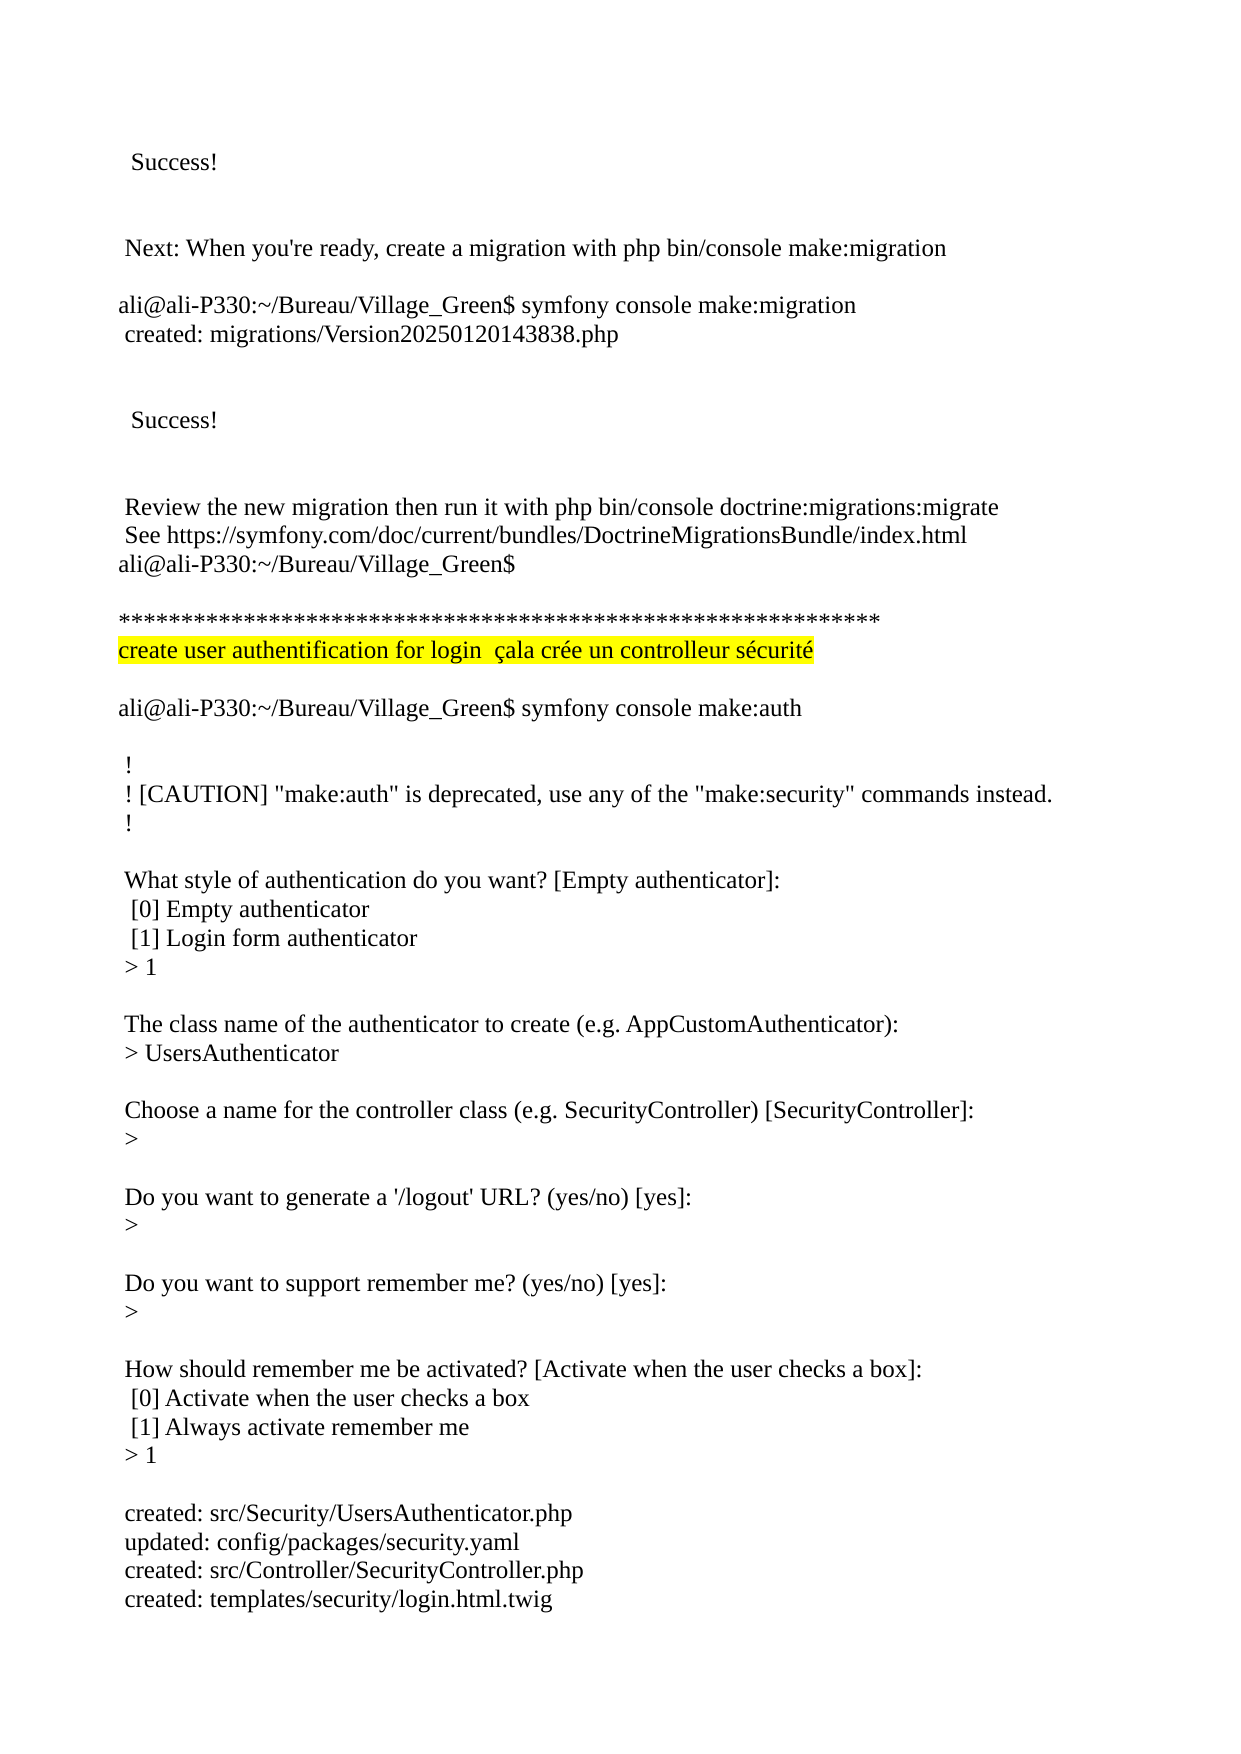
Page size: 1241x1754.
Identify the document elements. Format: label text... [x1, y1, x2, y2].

text See https://symfony.com/doc/current/bundles/DoctrineMigrationsBundle/index.html [118, 521, 1122, 549]
text > [118, 1124, 1122, 1153]
text > 1 [118, 1441, 1122, 1469]
text [0] Activate when the user checks a box [118, 1383, 1122, 1412]
text > [118, 1211, 1122, 1239]
text created: migrations/Version20250120143838.php [118, 319, 1122, 348]
text updated: config/packages/security.yaml [118, 1527, 1122, 1556]
text How should remember me be activated? [Activate when the user checks a box]: [118, 1354, 1122, 1383]
text Choose a name for the controller class (e.g. SecurityController) [SecurityController]: [118, 1096, 1122, 1124]
text Next: When you're ready, create a migration with php bin/console make:migration [118, 233, 1122, 262]
text ali@ali-P330:~/Bureau/Village_Green$ [118, 549, 1122, 578]
text [1] Login form authenticator [118, 923, 1122, 952]
text What style of authentication do you want? [Empty authenticator]: [118, 866, 1122, 894]
text ************************************************************* [118, 607, 1122, 636]
text Do you want to support remember me? (yes/no) [yes]: [118, 1268, 1122, 1297]
text ! [118, 751, 1122, 779]
text Do you want to generate a '/logout' URL? (yes/no) [yes]: [118, 1182, 1122, 1211]
text create user authentification for login çala crée un controlleur sécurité [118, 636, 1122, 664]
text ali@ali-P330:~/Bureau/Village_Green$ symfony console make:migration [118, 291, 1122, 319]
text created: src/Security/UsersAuthenticator.php [118, 1498, 1122, 1527]
text Review the new migration then run it with php bin/console doctrine:migrations:migrate [118, 492, 1122, 521]
text created: src/Controller/SecurityController.php [118, 1556, 1122, 1584]
text created: templates/security/login.html.twig [118, 1584, 1122, 1613]
text Success! [118, 406, 1122, 434]
text > UsersAuthenticator [118, 1038, 1122, 1067]
text > [118, 1297, 1122, 1326]
text ali@ali-P330:~/Bureau/Village_Green$ symfony console make:auth [118, 693, 1122, 722]
text ! [CAUTION] "make:auth" is deprecated, use any of the "make:security" commands instead. [118, 779, 1122, 808]
text [0] Empty authenticator [118, 894, 1122, 923]
text The class name of the authenticator to create (e.g. AppCustomAuthenticator): [118, 1009, 1122, 1038]
text [1] Always activate remember me [118, 1412, 1122, 1441]
text > 1 [118, 952, 1122, 981]
text Success! [118, 147, 1122, 176]
text ! [118, 808, 1122, 837]
